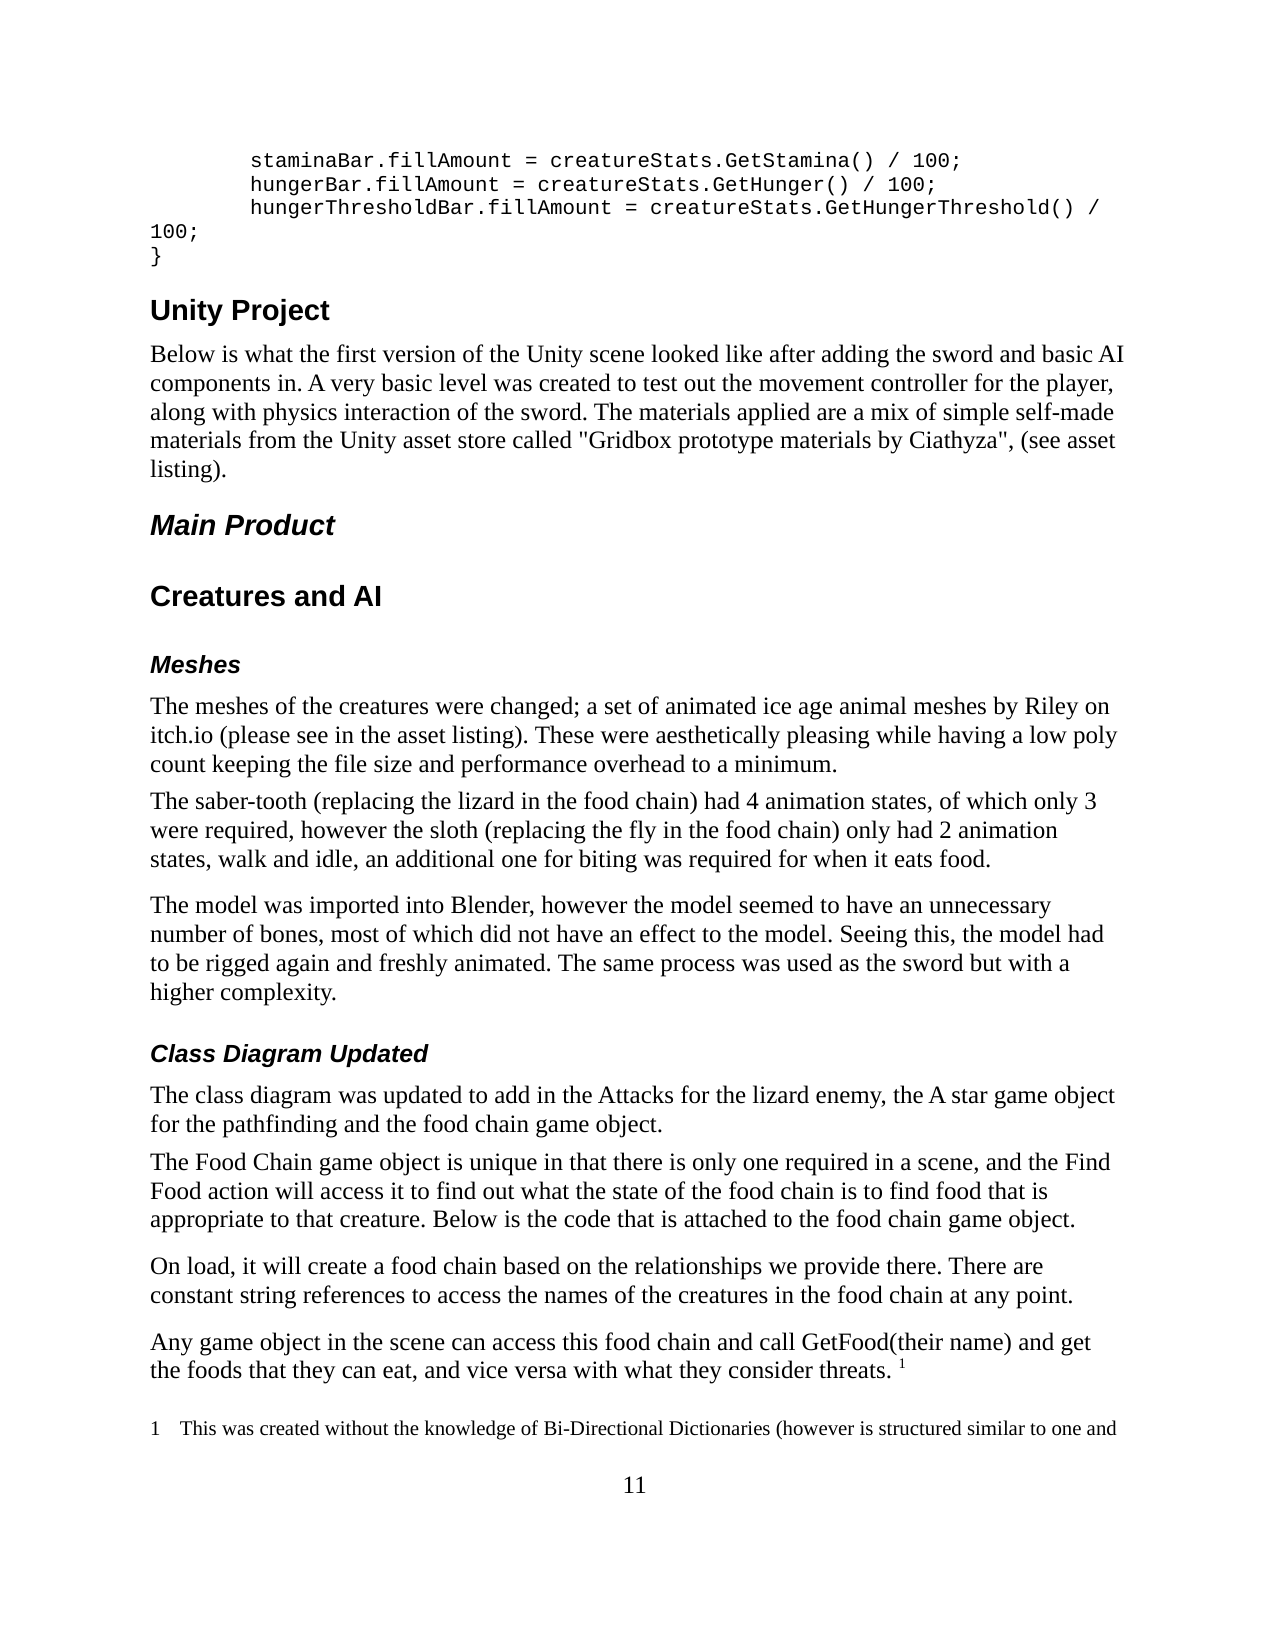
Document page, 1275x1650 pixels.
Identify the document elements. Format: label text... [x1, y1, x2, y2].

subtitle Creatures and AI [150, 579, 1125, 613]
text On load, it will create a food chain based on the relationships we provide there. There are constant string references to access the names of the creatures in the food chain at any point. [150, 1251, 1125, 1309]
text hungerBar.fillAmount = creatureStats.GetHunger() / 100; [150, 174, 1125, 197]
subtitle Class Diagram Updated [150, 1039, 1125, 1068]
text The model was imported into Blender, however the model seemed to have an unnecessary number of bones, most of which did not have an effect to the model. Seeing this, the model had to be rigged again and freshly animated. The same process was used as the sword but with a higher complexity. [150, 891, 1125, 1006]
text staminaBar.fillAmount = creatureStats.GetStamina() / 100; [150, 150, 1125, 174]
text Below is what the first version of the Unity scene looked like after adding the sword and basic AI components in. A very basic level was created to test out the movement controller for the player, along with physics interaction of the sword. The materials applied are a mix of simple self-made materials from the Unity asset store called "Gridbox prototype materials by Ciathyza", (see asset listing). [150, 339, 1125, 483]
text This was created without the knowledge of Bi-Directional Dictionaries (however is structured similar to one and [150, 1416, 1125, 1440]
text The Food Chain game object is unique in that there is only one required in a scene, and the Find Food action will access it to find out what the state of the food chain is to find food that is appropriate to that creature. Below is the code that is attached to the food chain game object. [150, 1147, 1125, 1233]
subtitle Main Product [150, 508, 1125, 542]
text } [150, 244, 1125, 268]
text The class diagram was updated to add in the Attacks for the lizard enemy, the A star game object for the pathfinding and the food chain game object. [150, 1081, 1125, 1138]
subtitle Meshes [150, 650, 1125, 679]
text The saber-tooth (replacing the lizard in the food chain) had 4 animation states, of which only 3 were required, however the sloth (replacing the fly in the food chain) only had 2 animation states, walk and idle, an additional one for biting was required for when it eats food. [150, 786, 1125, 873]
text hungerThresholdBar.fillAmount = creatureStats.GetHungerThreshold() / 100; [150, 197, 1125, 244]
subtitle Unity Project [150, 293, 1125, 327]
text Any game object in the scene can access this food chain and call GetFood(their name) and get the foods that they can eat, and vice versa with what they consider threats. [150, 1327, 1125, 1384]
text The meshes of the creatures were changed; a set of animated ice age animal meshes by Riley on itch.io (please see in the asset listing). These were aesthetically pleasing while having a low poly count keeping the file size and performance overhead to a minimum. [150, 691, 1125, 777]
